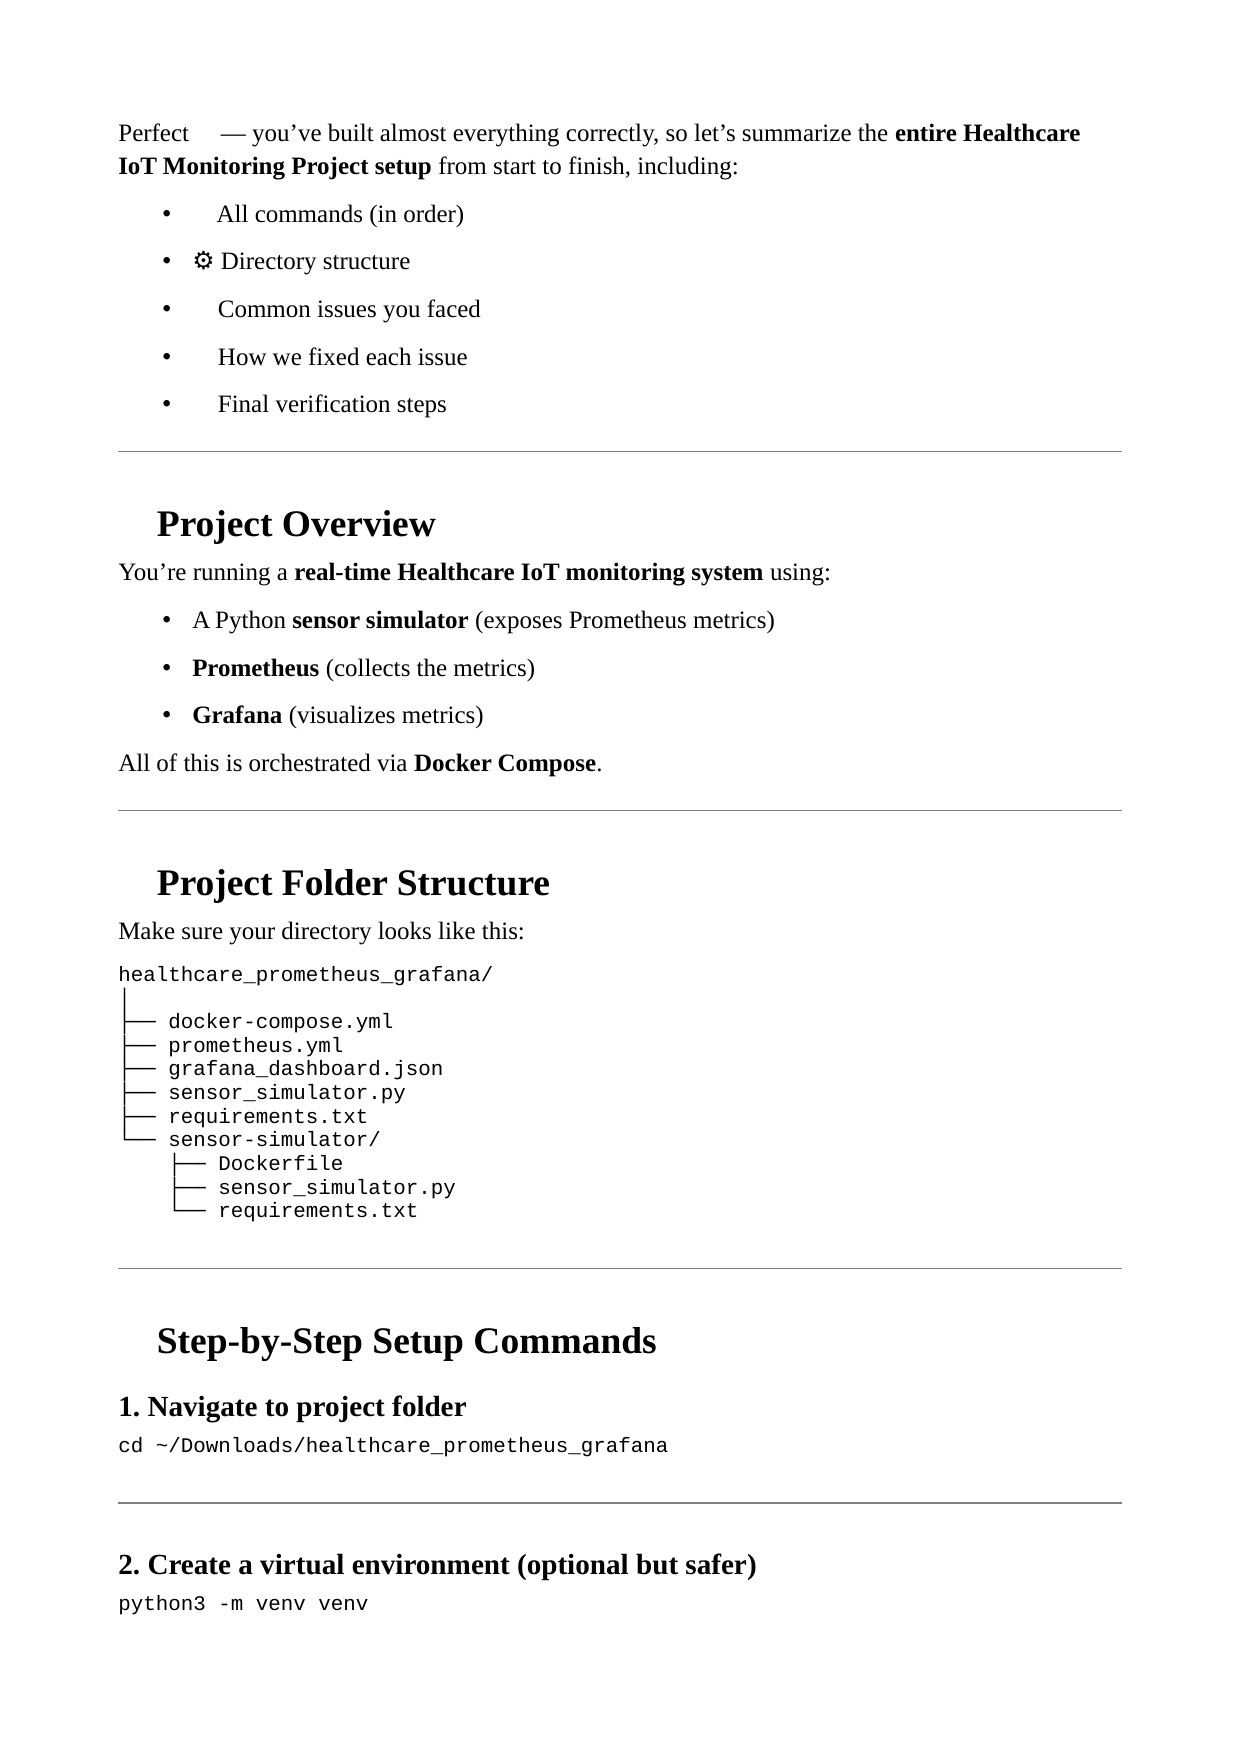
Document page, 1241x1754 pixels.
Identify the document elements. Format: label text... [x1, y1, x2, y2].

text ├── requirements.txt [125, 1106, 1122, 1129]
list Grafana (visualizes metrics) [162, 700, 1122, 729]
subtitle 2. Create a virtual environment (optional but safer) [118, 1547, 1122, 1580]
text ├── sensor_simulator.py [118, 1177, 174, 1200]
subtitle 🚀 Step-by-Step Setup Commands [118, 1318, 1122, 1362]
text ├── grafana_dashboard.json [118, 1058, 1122, 1082]
list ✅ All commands (in order) [162, 199, 1122, 227]
text ├── sensor_simulator.py [175, 1177, 1122, 1200]
text ├── docker-compose.yml [118, 1011, 1122, 1035]
text └── sensor-simulator/ [118, 1129, 1122, 1153]
list 🧩 How we fixed each issue [162, 342, 1122, 370]
text └── requirements.txt [118, 1200, 1122, 1224]
list 🧠 Common issues you faced [162, 294, 1122, 323]
text python3 -m venv venv [118, 1593, 1122, 1616]
text ├── sensor_simulator.py [118, 1082, 1122, 1106]
list A Python sensor simulator (exposes Prometheus metrics) [162, 605, 1122, 634]
text Perfect 👏 — you’ve built almost everything correctly, so let’s summarize the entire Healthcare IoT Monitoring Project setup from start to finish, including: [118, 118, 1122, 180]
subtitle 🏥 Project Overview [118, 502, 1122, 545]
text ├── prometheus.yml [125, 1035, 1122, 1058]
text healthcare_prometheus_grafana/ [118, 964, 1122, 987]
subtitle 1. Navigate to project folder [118, 1389, 1122, 1422]
list Prometheus (collects the metrics) [162, 653, 1122, 681]
text │ [118, 987, 1122, 1011]
text All of this is orchestrated via Docker Compose. [118, 748, 1122, 777]
text cd ~/Downloads/healthcare_prometheus_grafana [118, 1435, 1122, 1458]
text You’re running a real-time Healthcare IoT monitoring system using: [118, 557, 1122, 586]
text Make sure your directory looks like this: [118, 916, 1122, 945]
text ├── Dockerfile [118, 1153, 1122, 1177]
list ⚙️ Directory structure [162, 246, 1122, 275]
list 🧾 Final verification steps [162, 389, 1122, 418]
subtitle 📁 Project Folder Structure [118, 861, 1122, 904]
